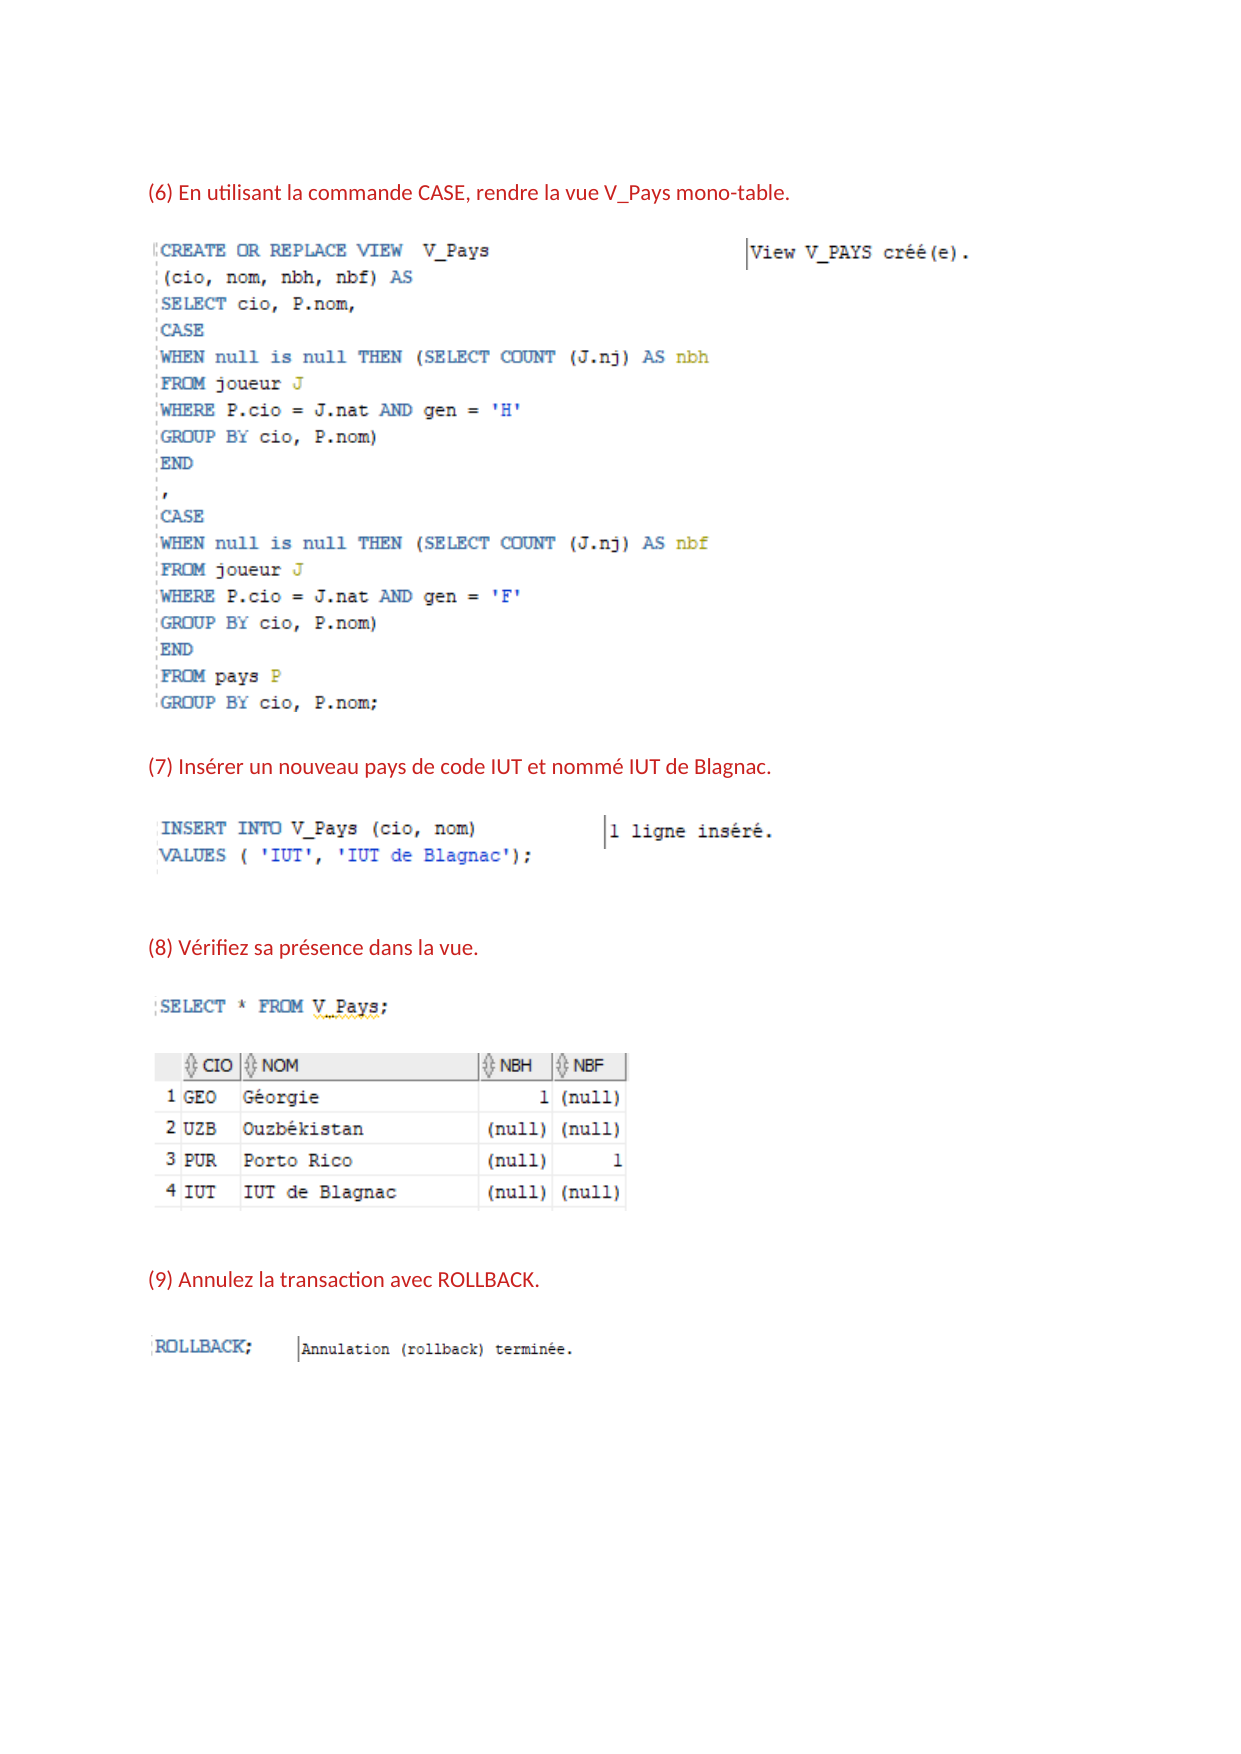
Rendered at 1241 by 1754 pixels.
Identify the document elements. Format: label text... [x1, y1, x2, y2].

text (9) Annulez la transaction avec ROLLBACK. [148, 1265, 1093, 1293]
picture [154, 1053, 630, 1211]
picture [603, 815, 778, 849]
picture [297, 1336, 578, 1362]
text (7) Insérer un nouveau pays de code IUT et nommé IUT de Blagnac. [148, 752, 1093, 780]
picture [156, 817, 540, 876]
picture [746, 238, 973, 270]
text (6) En utilisant la commande CASE, rendre la vue V_Pays mono-table. [148, 178, 1093, 206]
text (8) Vérifiez sa présence dans la vue. [148, 933, 1093, 961]
picture [151, 1335, 258, 1361]
picture [153, 238, 724, 712]
picture [152, 996, 392, 1021]
